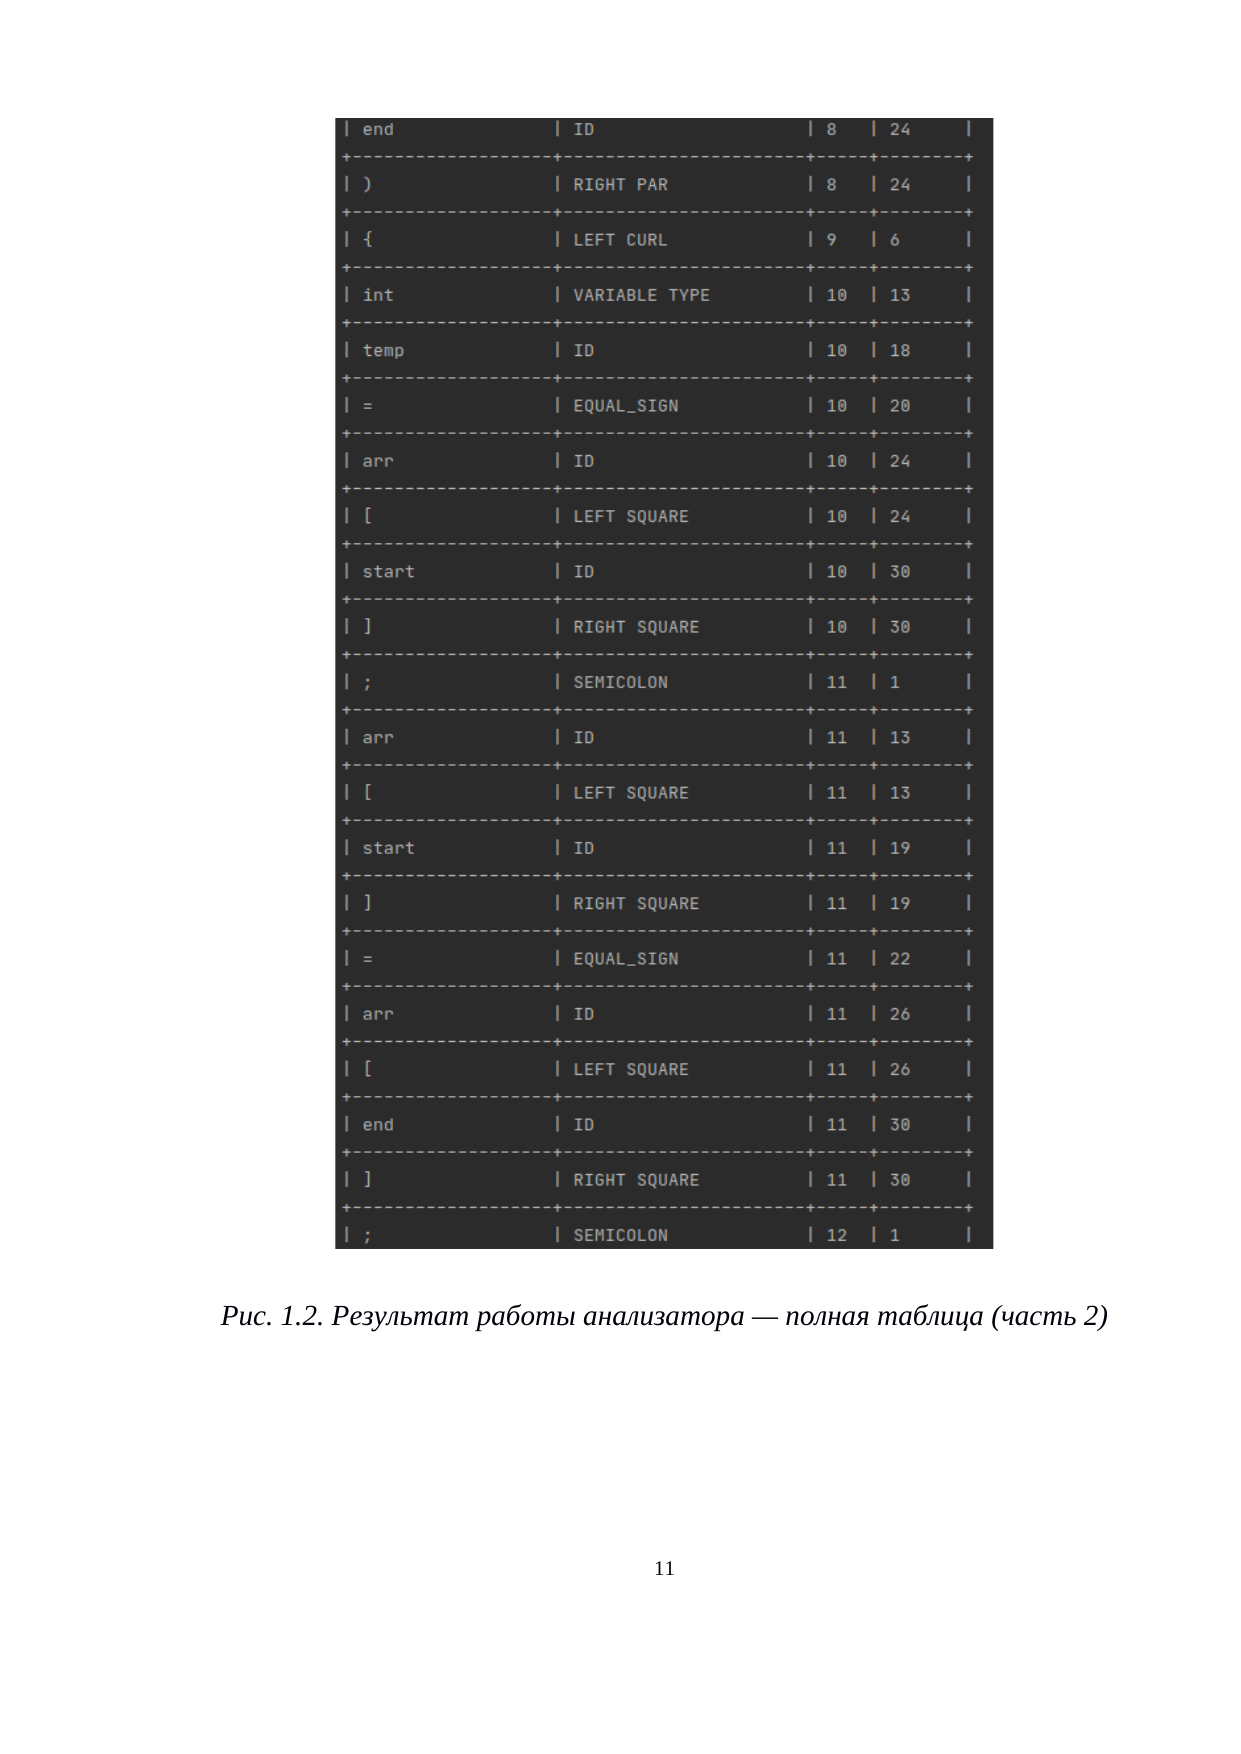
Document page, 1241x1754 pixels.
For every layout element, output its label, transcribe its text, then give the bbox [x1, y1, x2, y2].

picture [335, 118, 994, 1249]
text Рис. 1.2. Результат работы анализатора — полная таблица (часть 2) [177, 733, 1152, 1332]
